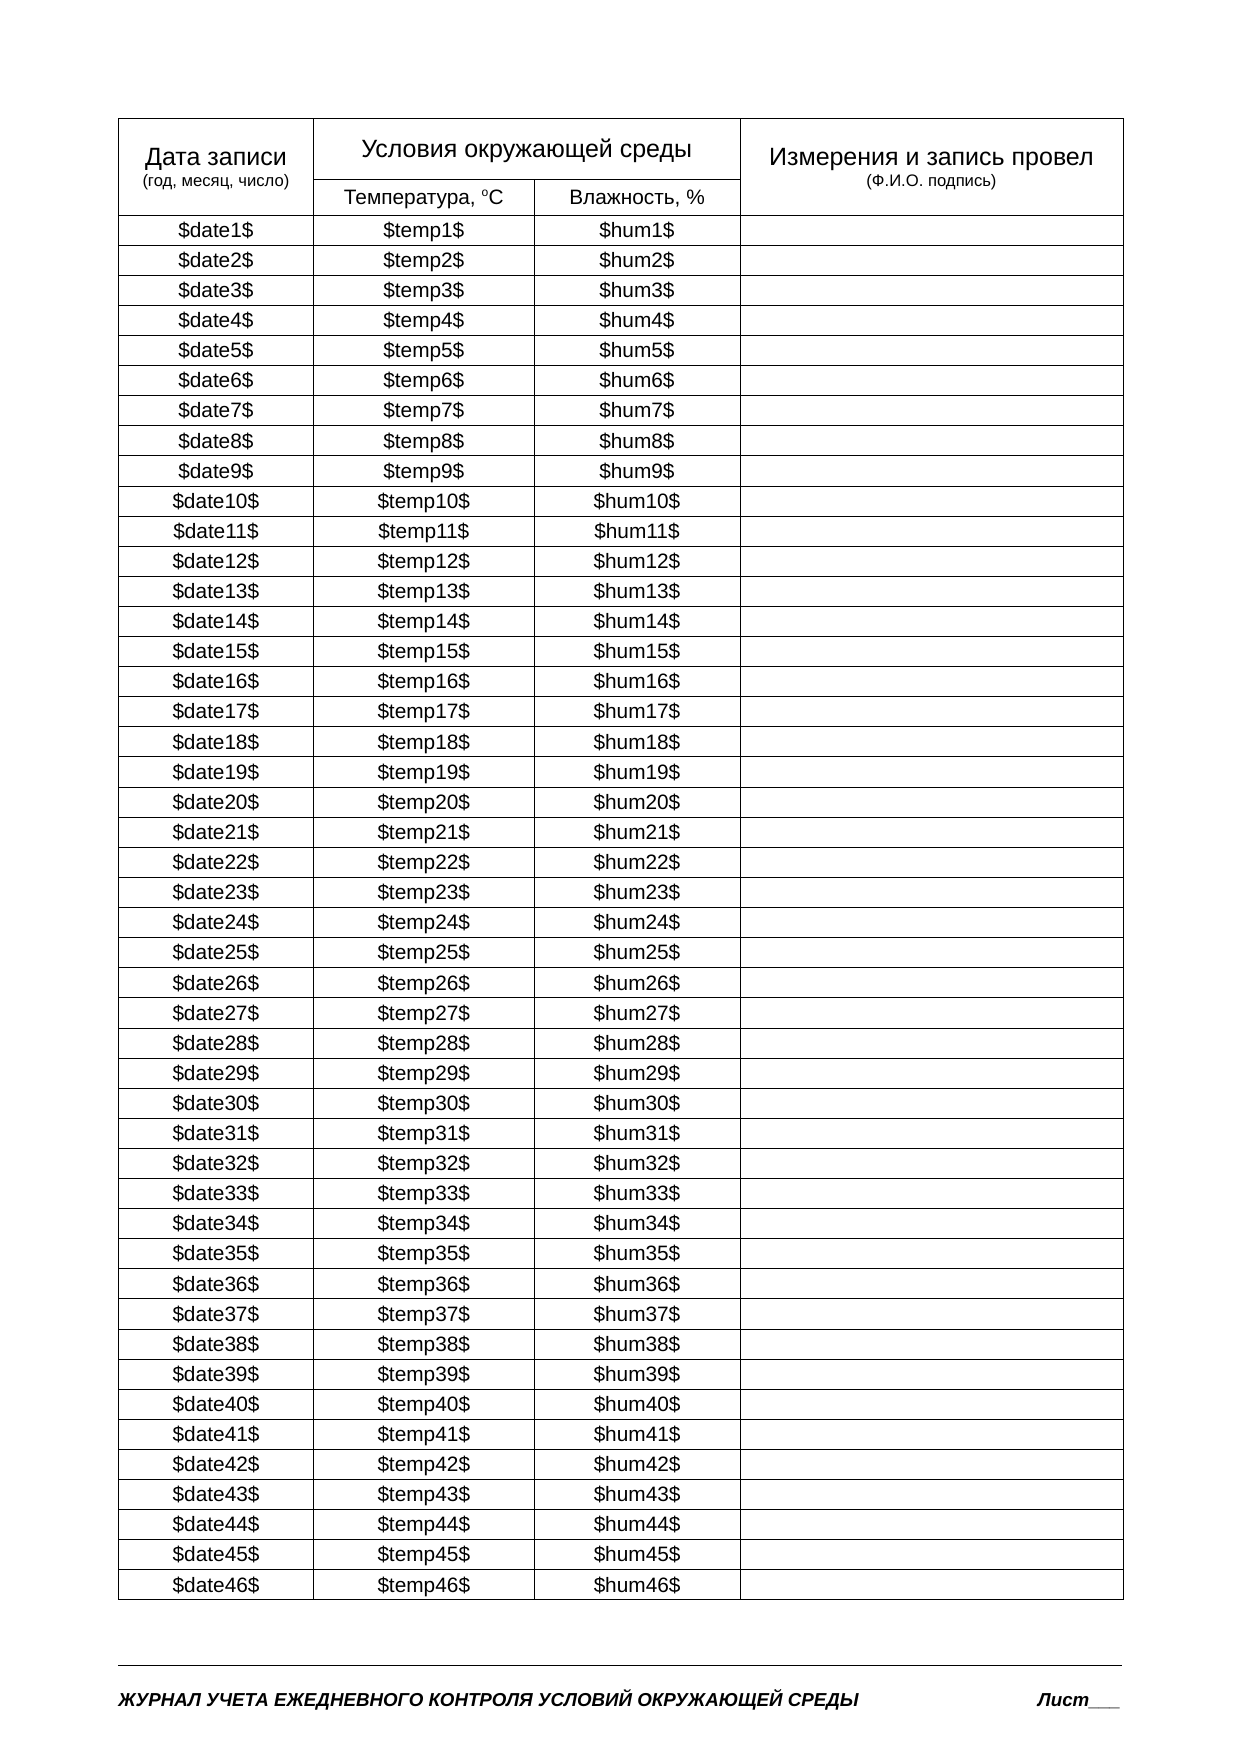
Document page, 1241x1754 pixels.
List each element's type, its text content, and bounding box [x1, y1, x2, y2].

table_cell $temp44$ [314, 1510, 534, 1539]
table_cell $temp3$ [314, 276, 534, 305]
table_cell $temp1$ [314, 216, 534, 245]
table_cell $hum38$ [535, 1330, 740, 1358]
table_cell $temp4$ [314, 306, 534, 335]
table_cell $hum37$ [535, 1299, 740, 1328]
table_cell $temp37$ [314, 1299, 534, 1328]
table_cell $temp16$ [314, 667, 534, 696]
table_cell $hum34$ [535, 1209, 740, 1238]
table_cell [741, 487, 1123, 516]
table_cell $date32$ [119, 1149, 313, 1178]
table_cell [741, 306, 1123, 335]
table_cell $date39$ [119, 1360, 313, 1389]
table_cell $hum35$ [535, 1239, 740, 1268]
table_cell [741, 998, 1123, 1027]
table_cell Влажность, % [535, 180, 740, 214]
table_cell $hum31$ [535, 1119, 740, 1148]
table_cell $date19$ [119, 757, 313, 787]
table_cell $date14$ [119, 607, 313, 636]
table_cell $date8$ [119, 426, 313, 455]
table_cell [741, 968, 1123, 997]
table_cell [741, 1480, 1123, 1509]
table_cell $hum20$ [535, 788, 740, 817]
table_cell $date10$ [119, 487, 313, 516]
table_cell $temp5$ [314, 336, 534, 365]
table_cell $date12$ [119, 547, 313, 576]
table_cell $temp40$ [314, 1390, 534, 1419]
table_cell $temp18$ [314, 727, 534, 756]
table_cell $temp22$ [314, 848, 534, 877]
table_cell [741, 336, 1123, 365]
table_cell $date45$ [119, 1540, 313, 1569]
table_cell $date33$ [119, 1179, 313, 1208]
table_cell $temp31$ [314, 1119, 534, 1148]
table_cell $date27$ [119, 998, 313, 1027]
table_cell [741, 788, 1123, 817]
table_cell Температура, оС [314, 180, 534, 214]
table_cell $hum12$ [535, 547, 740, 576]
table_cell $date6$ [119, 366, 313, 395]
table_cell $hum43$ [535, 1480, 740, 1509]
table_cell $date16$ [119, 667, 313, 696]
table_cell $hum3$ [535, 276, 740, 305]
table_cell [741, 547, 1123, 576]
table_cell $temp11$ [314, 517, 534, 546]
table_cell $temp42$ [314, 1450, 534, 1479]
table_cell $date31$ [119, 1119, 313, 1148]
table_cell $temp39$ [314, 1360, 534, 1389]
table_cell $date36$ [119, 1269, 313, 1298]
table_cell $temp43$ [314, 1480, 534, 1509]
table_cell [741, 607, 1123, 636]
table_cell [741, 908, 1123, 937]
table_cell $temp17$ [314, 697, 534, 726]
table_cell $date21$ [119, 818, 313, 847]
table_cell [741, 1029, 1123, 1057]
table_cell $hum16$ [535, 667, 740, 696]
table_cell $temp29$ [314, 1059, 534, 1088]
table_cell $hum5$ [535, 336, 740, 365]
table_cell $hum40$ [535, 1390, 740, 1419]
table_cell $date9$ [119, 456, 313, 486]
table_cell [741, 667, 1123, 696]
table_cell $date26$ [119, 968, 313, 997]
table_cell $hum45$ [535, 1540, 740, 1569]
table_cell [741, 366, 1123, 395]
table_cell $temp38$ [314, 1330, 534, 1358]
table_cell $temp46$ [314, 1570, 534, 1599]
table_cell [741, 1360, 1123, 1389]
table_cell $hum10$ [535, 487, 740, 516]
table_cell $temp15$ [314, 637, 534, 666]
table_cell $hum24$ [535, 908, 740, 937]
table_cell $hum42$ [535, 1450, 740, 1479]
table_cell [741, 1299, 1123, 1328]
table_cell [741, 1570, 1123, 1599]
table_cell [741, 697, 1123, 726]
table_cell $temp20$ [314, 788, 534, 817]
table_cell $date30$ [119, 1089, 313, 1118]
table_cell $temp36$ [314, 1269, 534, 1298]
table_cell [741, 1239, 1123, 1268]
table_cell $date11$ [119, 517, 313, 546]
table_cell $temp28$ [314, 1029, 534, 1057]
table_cell $temp25$ [314, 938, 534, 967]
table_cell $temp21$ [314, 818, 534, 847]
table_cell $hum4$ [535, 306, 740, 335]
table_cell [741, 637, 1123, 666]
table_cell [741, 727, 1123, 756]
table_cell $temp30$ [314, 1089, 534, 1118]
table_cell $hum17$ [535, 697, 740, 726]
table_cell $date5$ [119, 336, 313, 365]
table_cell $date35$ [119, 1239, 313, 1268]
table_cell [741, 1420, 1123, 1449]
table_cell $date18$ [119, 727, 313, 756]
table_cell [741, 1269, 1123, 1298]
table_cell $temp8$ [314, 426, 534, 455]
table_cell [741, 878, 1123, 907]
table_cell $hum26$ [535, 968, 740, 997]
table_cell $temp23$ [314, 878, 534, 907]
table_cell $date37$ [119, 1299, 313, 1328]
table_cell $hum18$ [535, 727, 740, 756]
table_cell $date29$ [119, 1059, 313, 1088]
table_cell $hum25$ [535, 938, 740, 967]
table_header Условия окружающей среды [314, 119, 740, 179]
table_cell $date17$ [119, 697, 313, 726]
table_cell $date25$ [119, 938, 313, 967]
table_cell $temp12$ [314, 547, 534, 576]
table_cell $date13$ [119, 577, 313, 606]
table_cell $temp9$ [314, 456, 534, 486]
table_cell $date1$ [119, 216, 313, 245]
table_cell $date41$ [119, 1420, 313, 1449]
table_cell $temp19$ [314, 757, 534, 787]
table_cell $temp14$ [314, 607, 534, 636]
table_header Дата записи (год, месяц, число) [119, 119, 313, 214]
table_cell $hum15$ [535, 637, 740, 666]
table_cell $hum28$ [535, 1029, 740, 1057]
table_cell $temp27$ [314, 998, 534, 1027]
table_cell $hum13$ [535, 577, 740, 606]
table_cell $date20$ [119, 788, 313, 817]
table_cell [741, 1510, 1123, 1539]
table_cell $date42$ [119, 1450, 313, 1479]
table_cell [741, 818, 1123, 847]
table_cell $hum2$ [535, 246, 740, 275]
table_cell [741, 1149, 1123, 1178]
table_cell $date4$ [119, 306, 313, 335]
table_cell $hum1$ [535, 216, 740, 245]
table_cell $date46$ [119, 1570, 313, 1599]
table_cell $hum44$ [535, 1510, 740, 1539]
table_cell [741, 1119, 1123, 1148]
table_cell $hum36$ [535, 1269, 740, 1298]
table_cell $date40$ [119, 1390, 313, 1419]
table_cell $temp10$ [314, 487, 534, 516]
table_cell [741, 396, 1123, 425]
table_cell [741, 276, 1123, 305]
table_cell [741, 938, 1123, 967]
table_cell $temp2$ [314, 246, 534, 275]
table_cell [741, 848, 1123, 877]
table_cell $date24$ [119, 908, 313, 937]
table_cell [741, 216, 1123, 245]
table_cell $hum27$ [535, 998, 740, 1027]
table_cell [741, 577, 1123, 606]
table_cell $hum23$ [535, 878, 740, 907]
table_cell $date22$ [119, 848, 313, 877]
table_cell $date15$ [119, 637, 313, 666]
table_cell $hum9$ [535, 456, 740, 486]
table_cell $date44$ [119, 1510, 313, 1539]
table_cell $temp26$ [314, 968, 534, 997]
table_cell $hum19$ [535, 757, 740, 787]
table_cell $hum8$ [535, 426, 740, 455]
table_cell $hum22$ [535, 848, 740, 877]
table_cell $temp33$ [314, 1179, 534, 1208]
table_cell $date2$ [119, 246, 313, 275]
table_cell [741, 1450, 1123, 1479]
table_cell $hum11$ [535, 517, 740, 546]
table_cell $date43$ [119, 1480, 313, 1509]
table_cell $temp41$ [314, 1420, 534, 1449]
table_cell $date7$ [119, 396, 313, 425]
table_cell [741, 1179, 1123, 1208]
table_cell $temp45$ [314, 1540, 534, 1569]
table_cell $hum30$ [535, 1089, 740, 1118]
table_cell [741, 1059, 1123, 1088]
table_cell $hum6$ [535, 366, 740, 395]
table_cell $date3$ [119, 276, 313, 305]
table_cell $temp13$ [314, 577, 534, 606]
table_cell $date23$ [119, 878, 313, 907]
table_cell $hum46$ [535, 1570, 740, 1599]
table_cell $date34$ [119, 1209, 313, 1238]
table_cell [741, 517, 1123, 546]
table_cell [741, 1089, 1123, 1118]
table_cell $hum21$ [535, 818, 740, 847]
table_cell $hum7$ [535, 396, 740, 425]
table_cell $hum33$ [535, 1179, 740, 1208]
table_cell [741, 246, 1123, 275]
table_cell [741, 456, 1123, 486]
table_header Измерения и запись провел (Ф.И.О. подпись) [741, 119, 1123, 214]
table_cell $temp6$ [314, 366, 534, 395]
table_cell [741, 1209, 1123, 1238]
table_cell $hum39$ [535, 1360, 740, 1389]
table_cell $hum29$ [535, 1059, 740, 1088]
table_cell [741, 1390, 1123, 1419]
table_cell [741, 426, 1123, 455]
table_cell [741, 1330, 1123, 1358]
table_cell [741, 757, 1123, 787]
table_cell $hum32$ [535, 1149, 740, 1178]
table_cell $temp34$ [314, 1209, 534, 1238]
table_cell $date38$ [119, 1330, 313, 1358]
table_cell [741, 1540, 1123, 1569]
table_cell $hum14$ [535, 607, 740, 636]
table_cell $temp24$ [314, 908, 534, 937]
table_cell $temp35$ [314, 1239, 534, 1268]
table_cell $temp32$ [314, 1149, 534, 1178]
table_cell $temp7$ [314, 396, 534, 425]
table_cell $hum41$ [535, 1420, 740, 1449]
table_cell $date28$ [119, 1029, 313, 1057]
